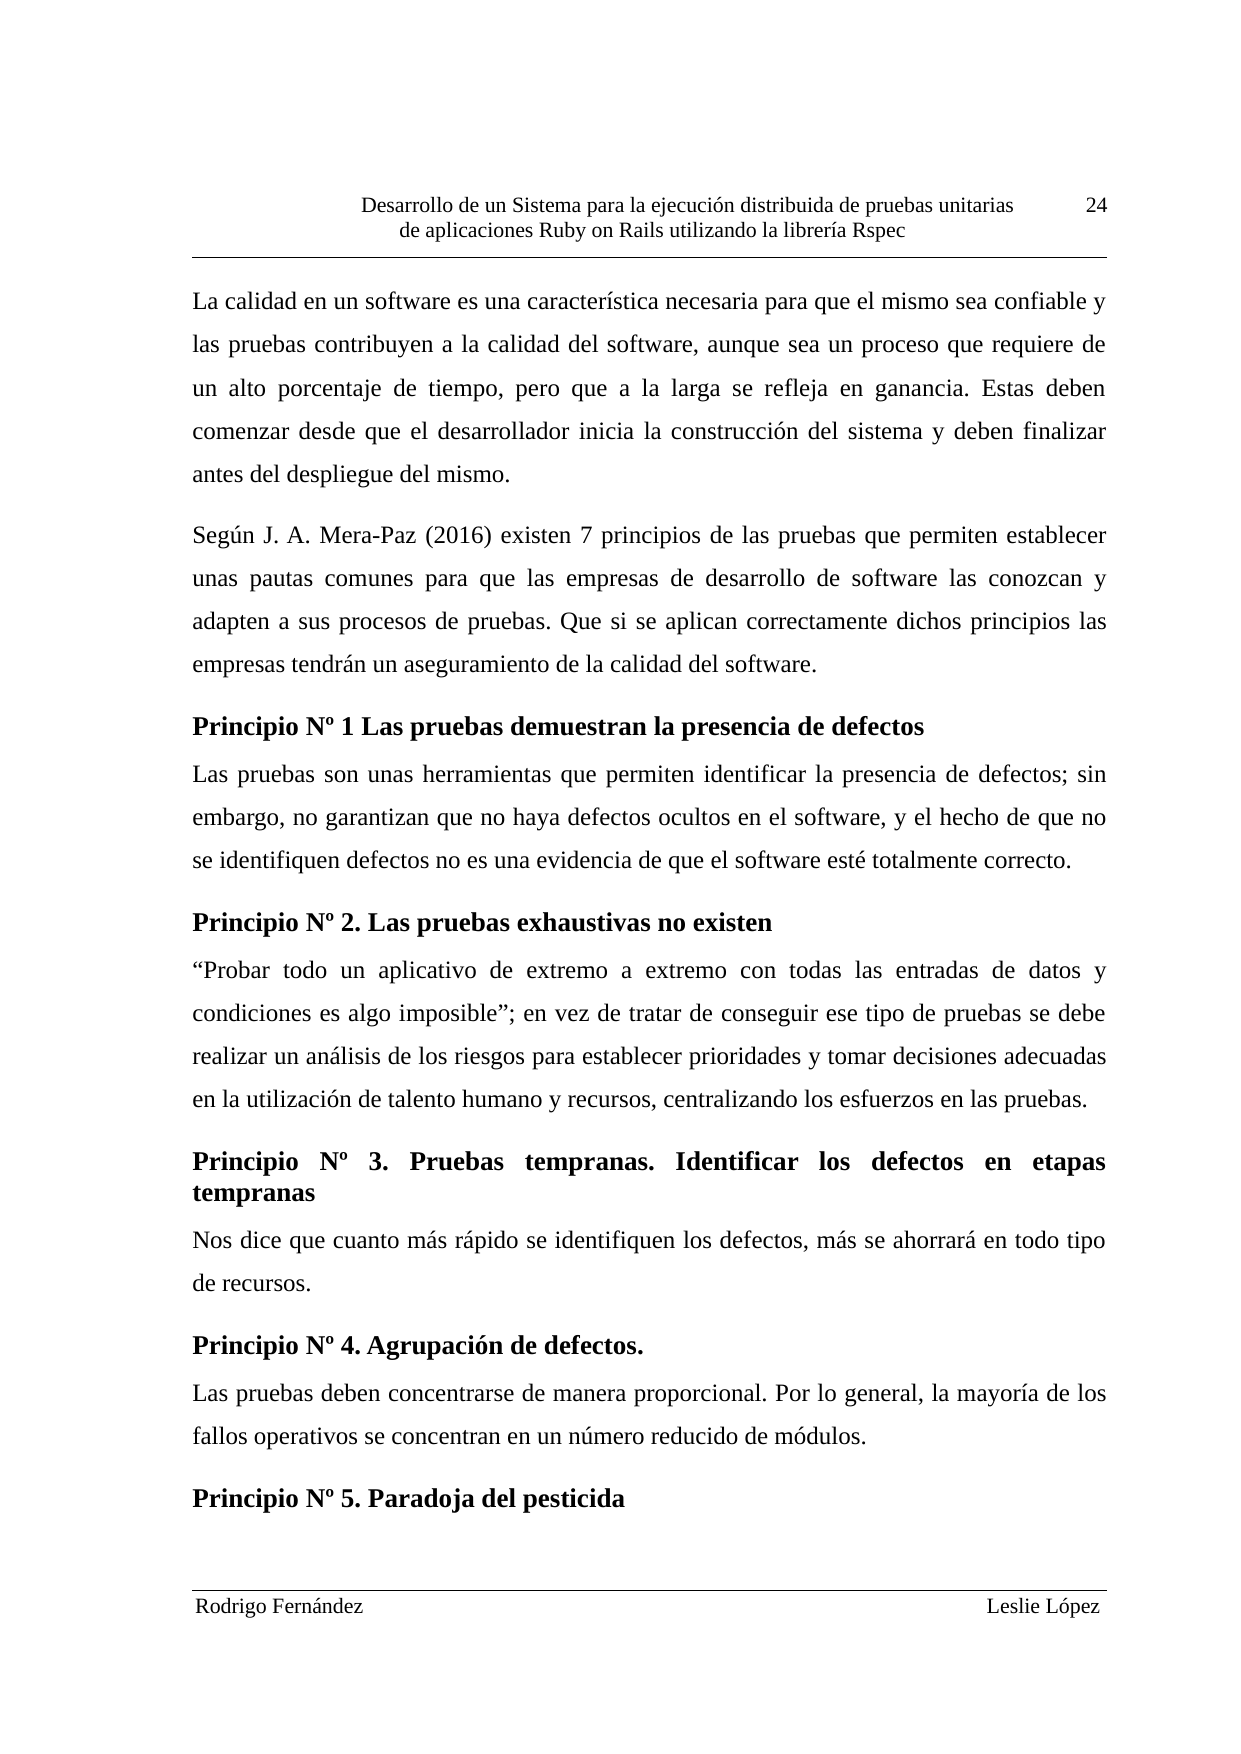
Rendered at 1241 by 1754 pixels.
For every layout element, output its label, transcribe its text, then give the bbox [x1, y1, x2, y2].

text Las pruebas son unas herramientas que permiten identificar la presencia de defectos; sin embargo, no garantizan que no haya defectos ocultos en el software, y el hecho de que no se identifiquen defectos no es una evidencia de que el software esté totalmente correcto. [192, 759, 1107, 874]
text Según J. A. Mera-Paz (2016)⁠ existen 7 principios de las pruebas que permiten establecer unas pautas comunes para que las empresas de desarrollo de software las conozcan y adapten a sus procesos de pruebas. Que si se aplican correctamente dichos principios las empresas tendrán un aseguramiento de la calidad del software. [192, 520, 1107, 678]
text Principio Nº 5. Paradoja del pesticida [192, 1482, 1107, 1513]
text Las pruebas deben concentrarse de manera proporcional. Por lo general, la mayoría de los fallos operativos se concentran en un número reducido de módulos. [192, 1378, 1107, 1449]
text La calidad en un software es una característica necesaria para que el mismo sea confiable y las pruebas contribuyen a la calidad del software, aunque sea un proceso que requiere de un alto porcentaje de tiempo, pero que a la larga se refleja en ganancia. Estas deben comenzar desde que el desarrollador inicia la construcción del sistema y deben finalizar antes del despliegue del mismo. [192, 286, 1107, 488]
text Principio Nº 4. Agrupación de defectos. [192, 1329, 1107, 1360]
text Nos dice que cuanto más rápido se identifiquen los defectos, más se ahorrará en todo tipo de recursos. [192, 1225, 1107, 1297]
text Principio Nº 2. Las pruebas exhaustivas no existen [192, 906, 1107, 937]
text Principio Nº 1 Las pruebas demuestran la presencia de defectos [192, 710, 1107, 741]
text “Probar todo un aplicativo de extremo a extremo con todas las entradas de datos y condiciones es algo imposible”; en vez de tratar de conseguir ese tipo de pruebas se debe realizar un análisis de los riesgos para establecer prioridades y tomar decisiones adecuadas en la utilización de talento humano y recursos, centralizando los esfuerzos en las pruebas. [192, 955, 1107, 1113]
text Principio Nº 3. Pruebas tempranas. Identificar los defectos en etapas tempranas [192, 1145, 1107, 1207]
